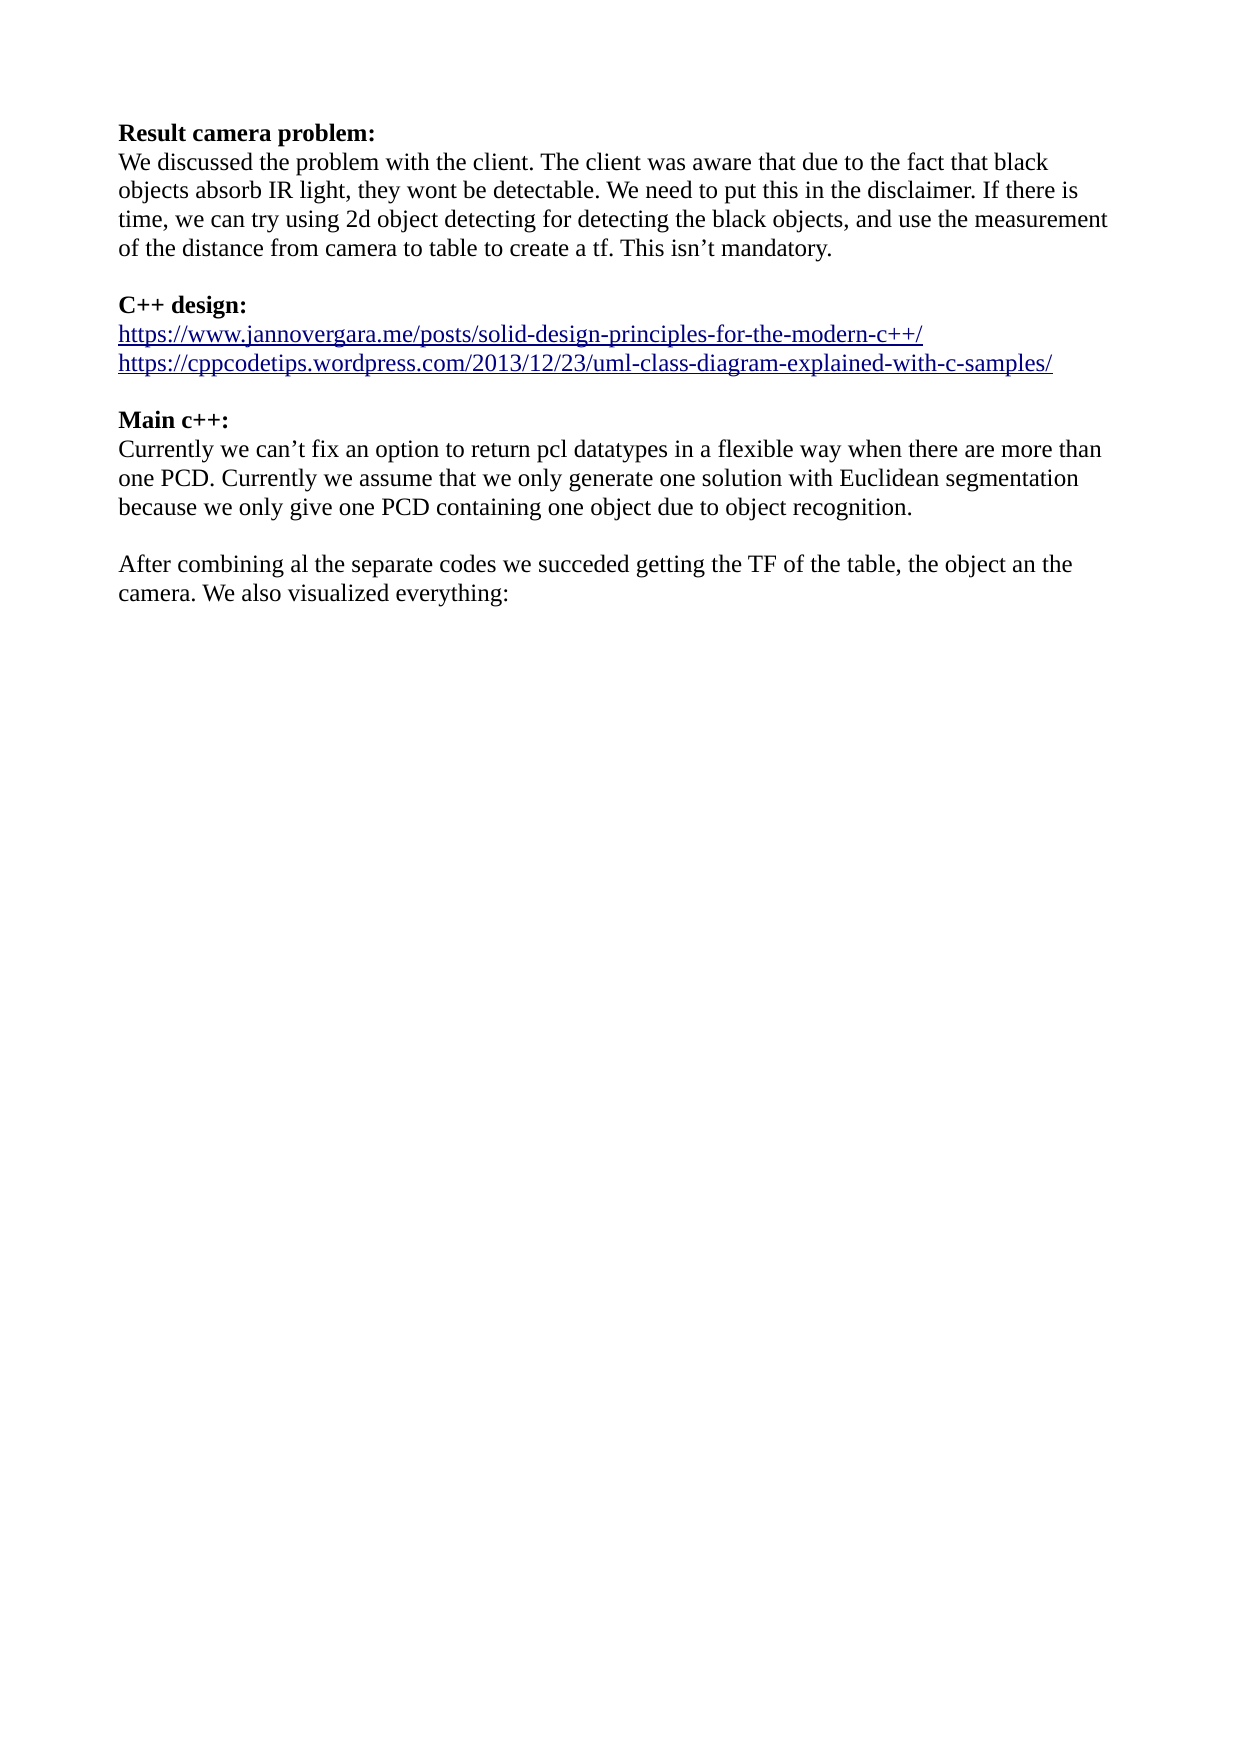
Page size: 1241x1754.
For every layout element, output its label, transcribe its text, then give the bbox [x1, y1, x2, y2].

text We discussed the problem with the client. The client was aware that due to the fact that black objects absorb IR light, they wont be detectable. We need to put this in the disclaimer. If there is time, we can try using 2d object detecting for detecting the black objects, and use the measurement of the distance from camera to table to create a tf. This isn’t mandatory. [118, 147, 1122, 291]
text C++ design: [118, 291, 1122, 319]
text https://www.jannovergara.me/posts/solid-design-principles-for-the-modern-c++/ [118, 319, 1122, 348]
text Result camera problem: [118, 118, 1122, 147]
text Currently we can’t fix an option to return pcl datatypes in a flexible way when there are more than one PCD. Currently we assume that we only generate one solution with Euclidean segmentation because we only give one PCD containing one object due to object recognition. [118, 434, 1122, 521]
text https://cppcodetips.wordpress.com/2013/12/23/uml-class-diagram-explained-with-c-samples/ [118, 348, 1122, 377]
text Main c++: [118, 406, 1122, 434]
text After combining al the separate codes we succeded getting the TF of the table, the object an the camera. We also visualized everything: [118, 549, 1122, 607]
